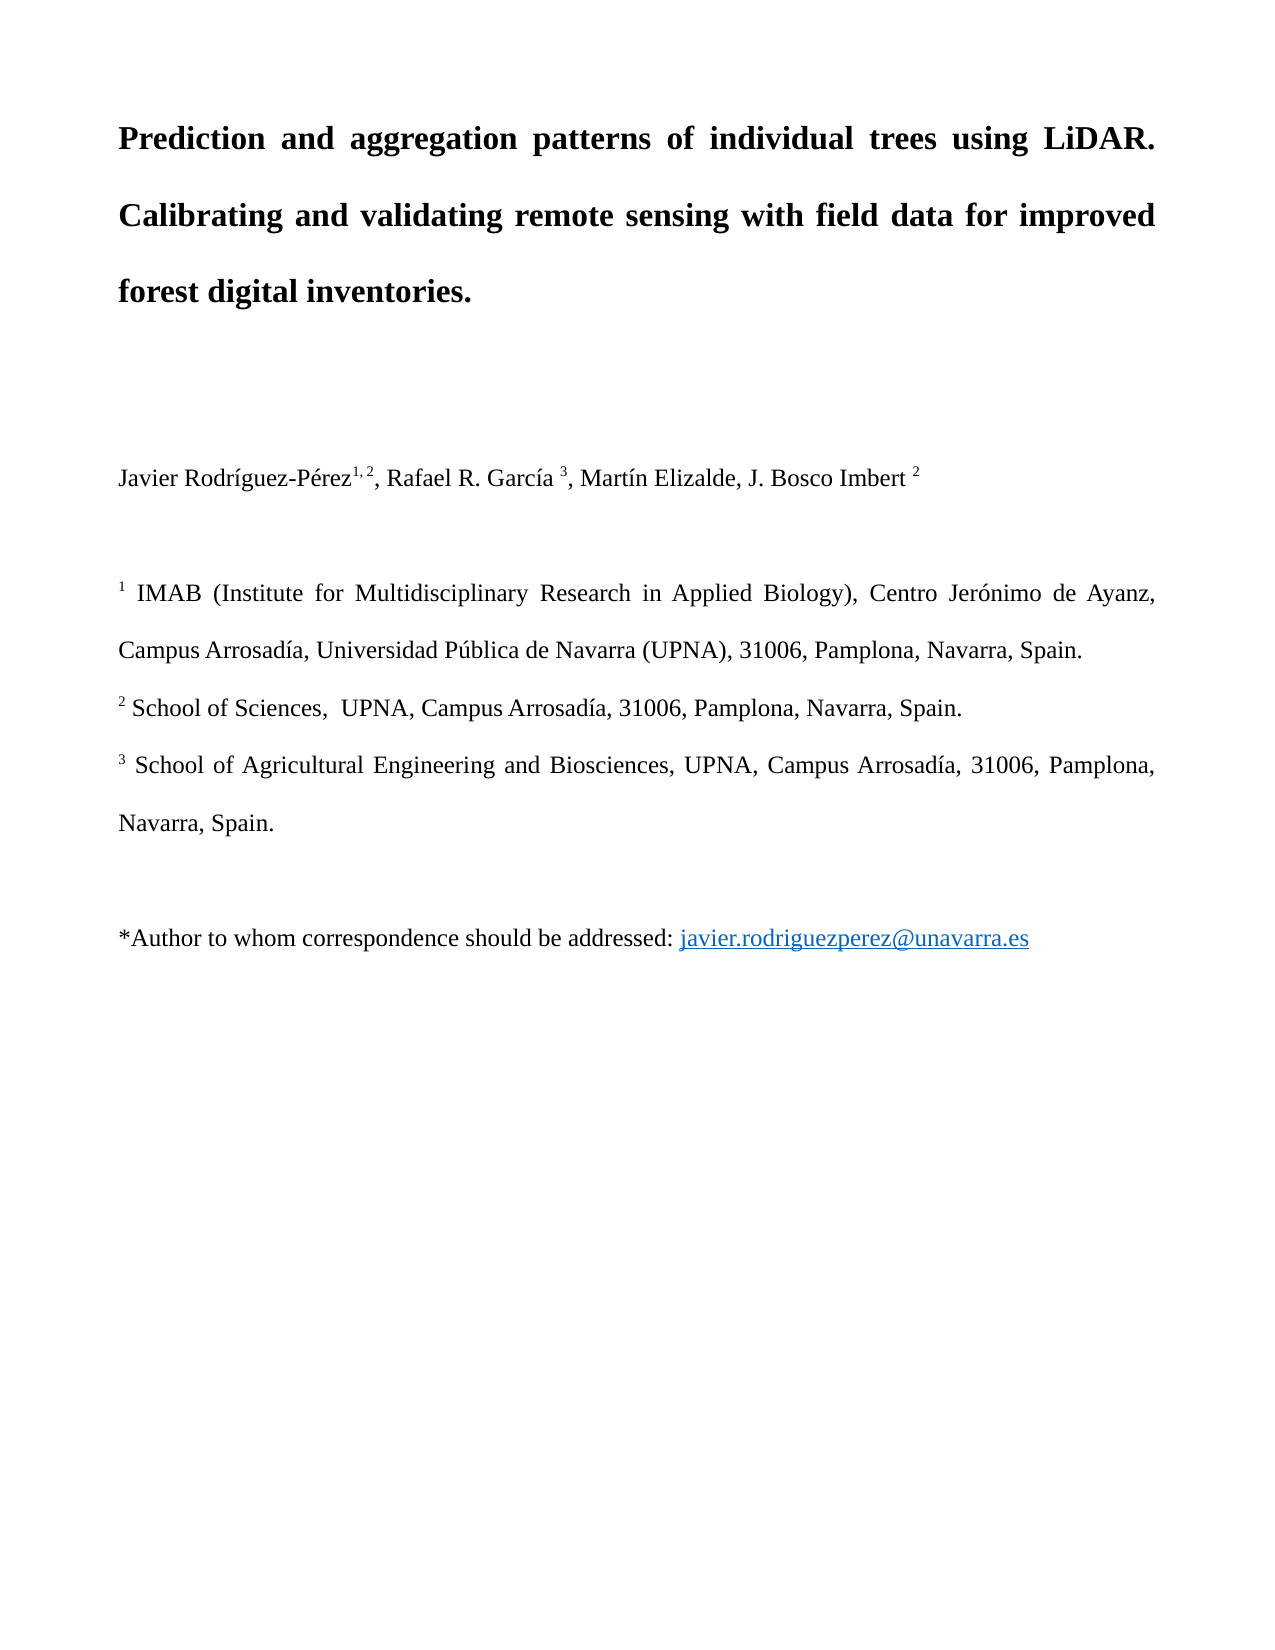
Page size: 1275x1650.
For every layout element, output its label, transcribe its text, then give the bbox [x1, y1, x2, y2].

text *Author to whom correspondence should be addressed: javier.rodriguezperez@unavarra.es [118, 923, 1157, 952]
text Prediction and aggregation patterns of individual trees using LiDAR. Calibrating and validating remote sensing with field data for improved forest digital inventories. [118, 118, 1157, 310]
text 2 School of Sciences, UPNA, Campus Arrosadía, 31006, Pamplona, Navarra, Spain. [118, 693, 1157, 722]
text Javier Rodríguez-Pérez1, 2, Rafael R. García 3, Martín Elizalde, J. Bosco Imbert 2 [118, 463, 1157, 492]
text 3 School of Agricultural Engineering and Biosciences, UPNA, Campus Arrosadía, 31006, Pamplona, Navarra, Spain. [118, 751, 1157, 837]
text 1 IMAB (Institute for Multidisciplinary Research in Applied Biology), Centro Jerónimo de Ayanz, Campus Arrosadía, Universidad Pública de Navarra (UPNA), 31006, Pamplona, Navarra, Spain. [118, 578, 1157, 664]
